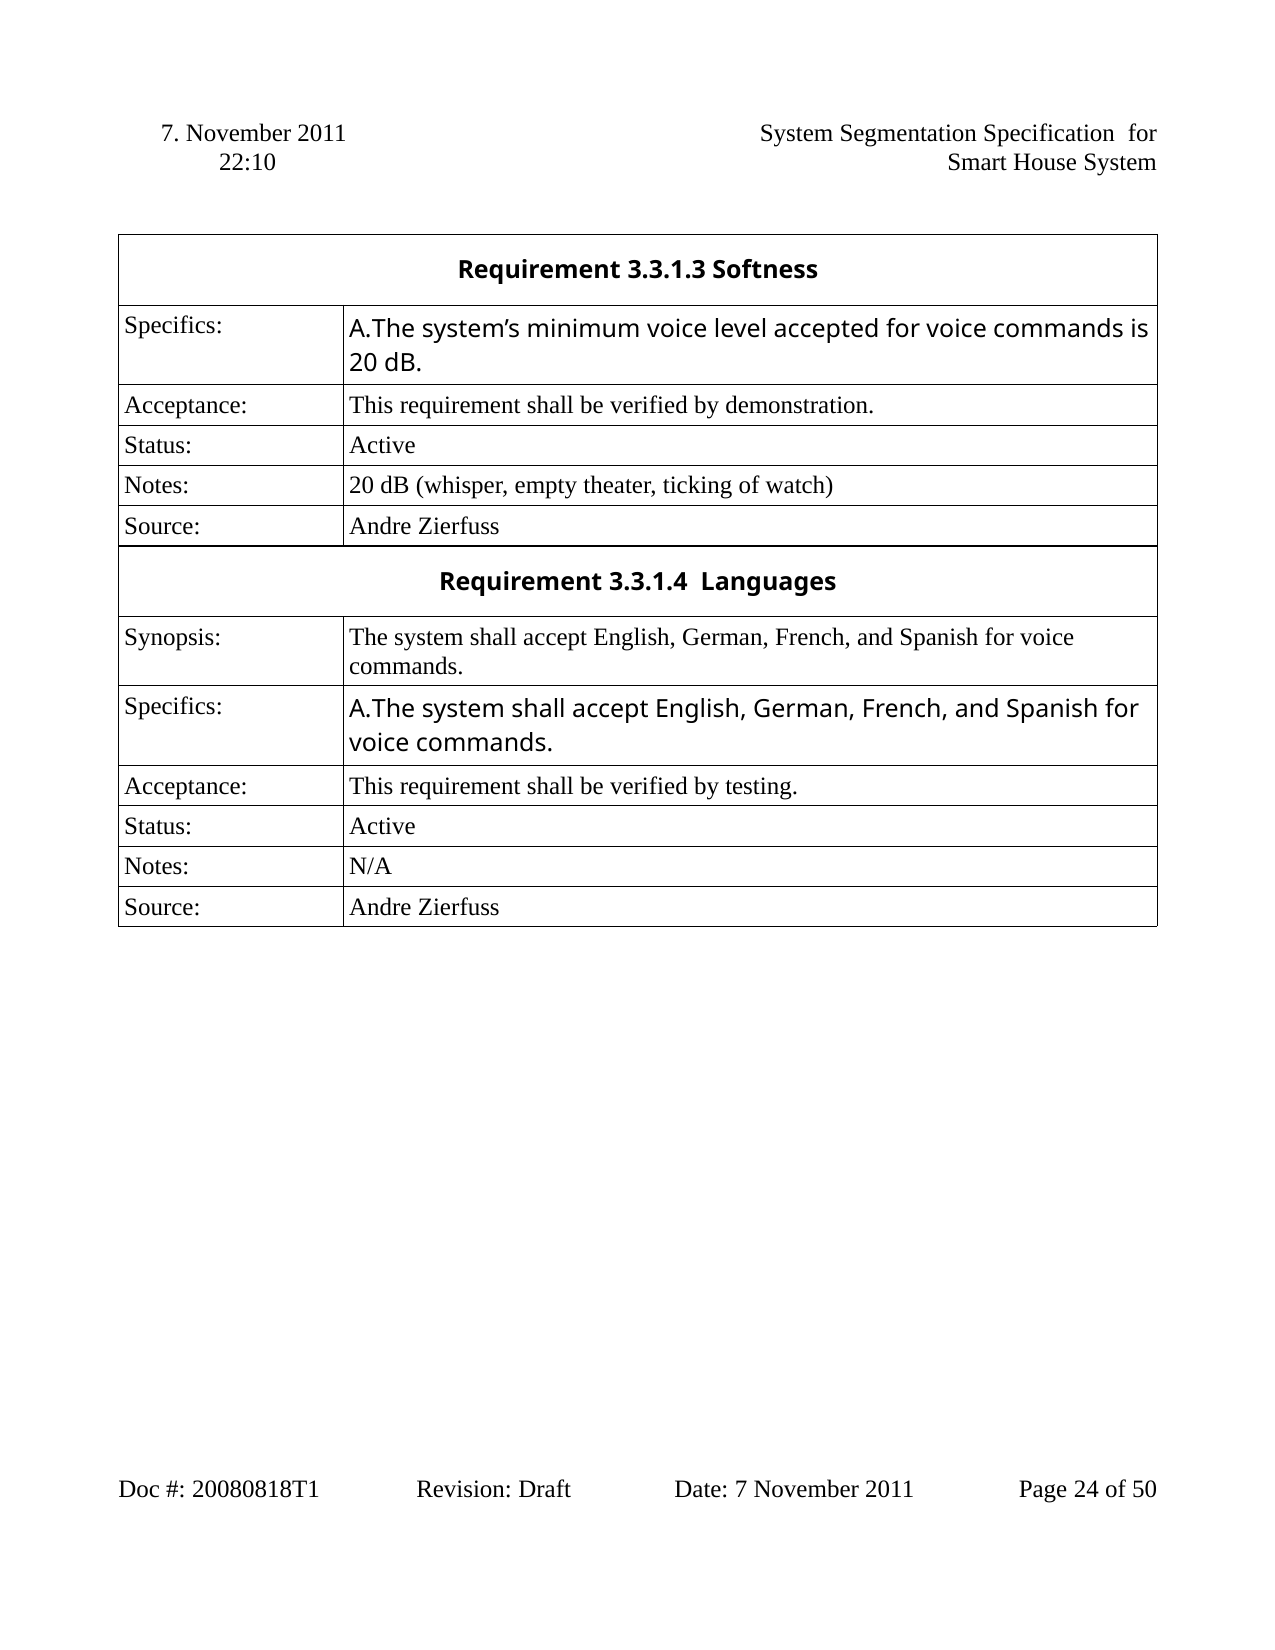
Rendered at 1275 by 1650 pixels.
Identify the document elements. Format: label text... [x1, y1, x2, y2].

table_header Requirement 3.3.1.3 Softness [119, 235, 1157, 304]
table_cell Acceptance: [119, 766, 343, 805]
table_header Requirement 3.3.1.4 Languages [119, 547, 1157, 616]
table_cell Active [344, 426, 1157, 465]
table_cell Synopsis: [119, 617, 343, 685]
table_cell The system shall accept English, German, French, and Spanish for voice commands. [344, 686, 1157, 765]
table_cell Notes: [119, 847, 343, 886]
table_cell N/A [344, 847, 1157, 886]
table_cell Notes: [119, 466, 343, 505]
table_cell Status: [119, 806, 343, 846]
table_cell Specifics: [119, 306, 343, 384]
table_cell The system shall accept English, German, French, and Spanish for voice commands. [344, 617, 1157, 685]
table_cell Source: [119, 887, 343, 926]
table_cell Andre Zierfuss [344, 887, 1157, 926]
table_cell Active [344, 806, 1157, 846]
table_cell Andre Zierfuss [344, 506, 1157, 545]
table_cell Acceptance: [119, 385, 343, 424]
table_cell Status: [119, 426, 343, 465]
table_cell This requirement shall be verified by testing. [344, 766, 1157, 805]
table_cell Specifics: [119, 686, 343, 765]
table_cell The system’s minimum voice level accepted for voice commands is 20 dB. [344, 306, 1157, 384]
table_cell 20 dB (whisper, empty theater, ticking of watch) [344, 466, 1157, 505]
table_cell Source: [119, 506, 343, 545]
table_cell This requirement shall be verified by demonstration. [344, 385, 1157, 424]
